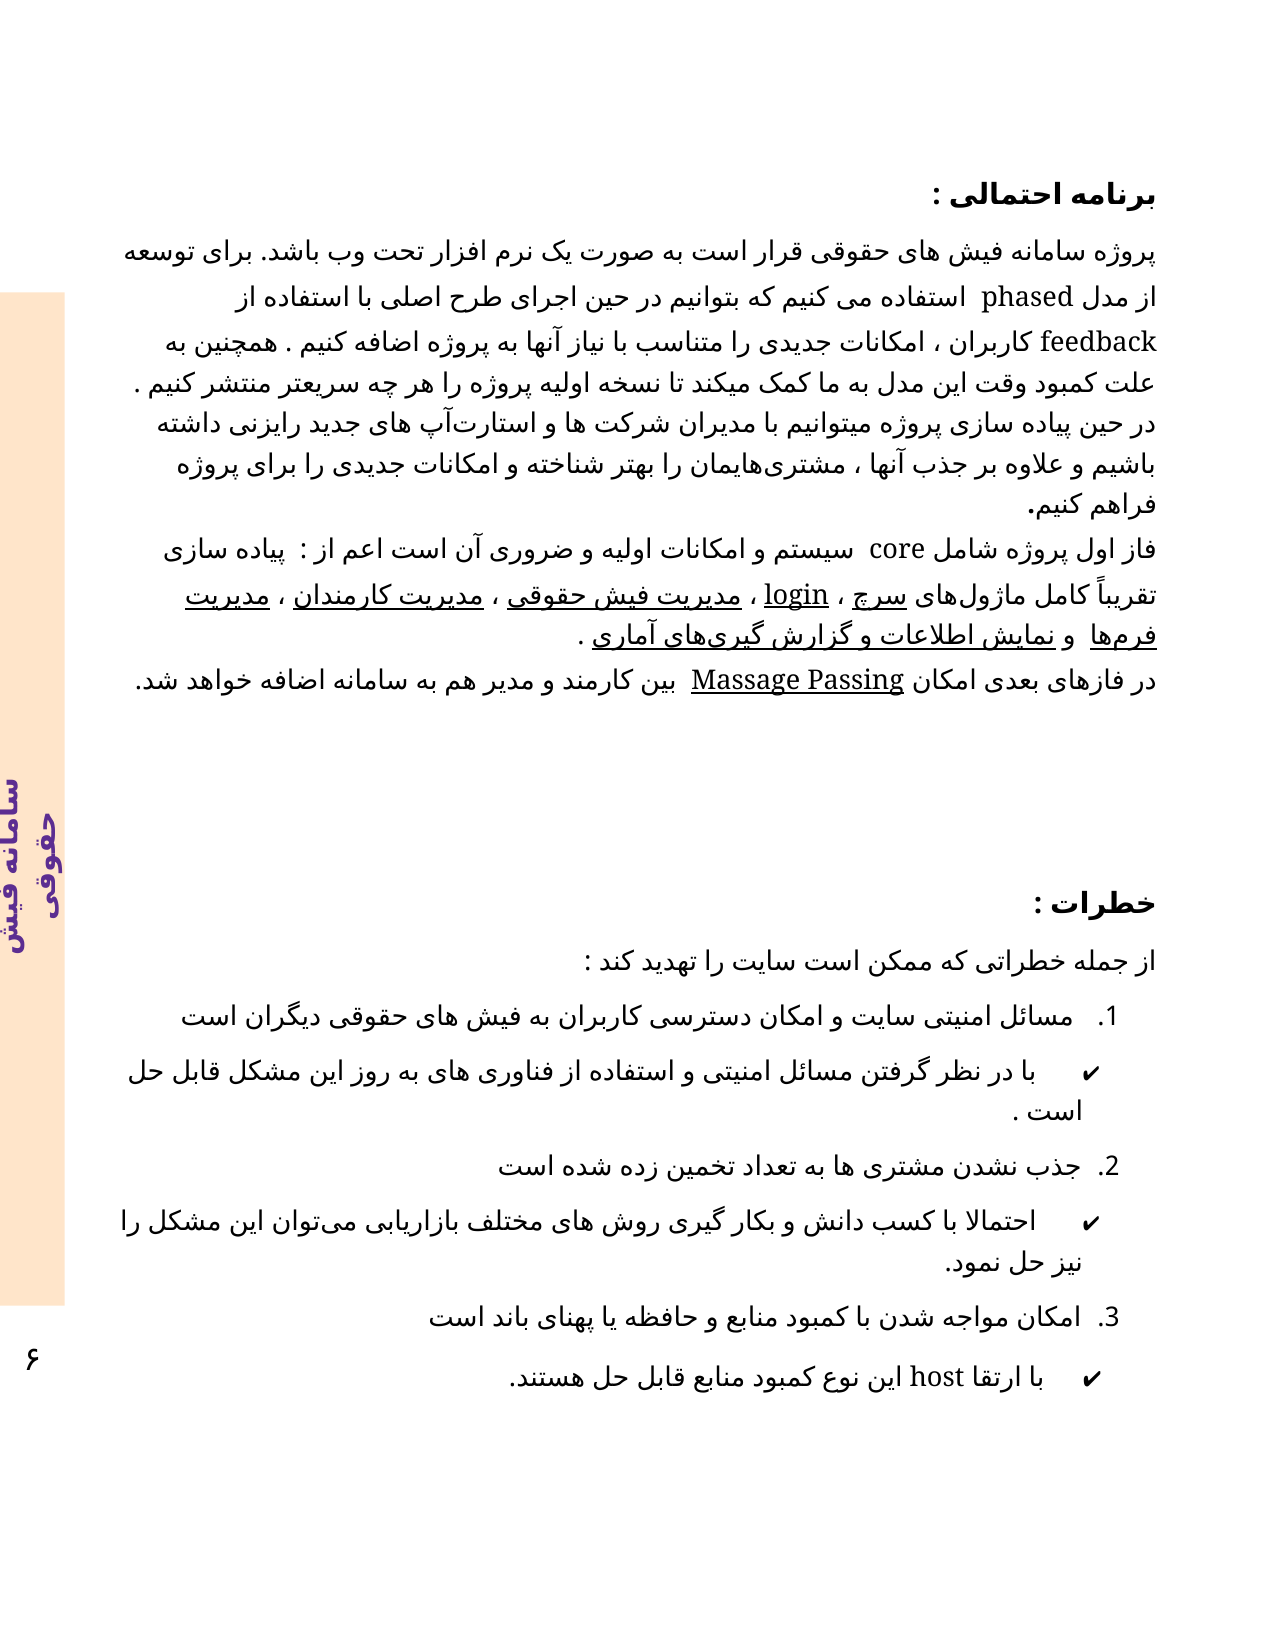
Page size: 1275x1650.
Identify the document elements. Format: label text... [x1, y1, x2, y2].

text خطرات : [118, 887, 1157, 925]
list با ارتقا host این نوع کمبود منابع قابل حل هستند. [118, 1357, 1083, 1397]
text برنامه‌ احتمالی : [118, 178, 1157, 216]
text پروژه سامانه فیش های حقوقی قرار است به صورت یک نرم افزار تحت وب باشد. برای توسعه از مدل phased استفاده می کنیم که بتوانیم در حین اجرای طرح اصلی با استفاده از feedback کاربران ، امکانات جدیدی را متناسب با نیاز آنها به پروژه اضافه کنیم . همچنین به علت کمبود وقت این مدل به ما کمک میکند تا نسخه اولیه پروژه را هر چه سریعتر منتشر کنیم . در حین پیاده سازی پروژه میتوانیم با مدیران شرکت ها و استارت‌آپ های جدید رایزنی داشته باشیم و علاوه بر جذب آنها ، مشتری‌هایمان را بهتر شناخته و امکانات جدیدی را برای پروژه فراهم کنیم. [118, 237, 1157, 525]
list امکان مواجه شدن با کمبود منابع و حافظه یا پهنای باند است [118, 1302, 1119, 1337]
text از جمله خطراتی که ممکن است سایت را تهدید کند : [118, 946, 1157, 981]
list جذب نشدن مشتری ها به تعداد تخمین زده شده است [118, 1151, 1119, 1187]
text در فازهای بعدی امکان Massage Passing بین کارمند و مدیر هم به سامانه اضافه خواهد شد. [118, 661, 1157, 701]
list احتمالا با کسب دانش و بکار گیری روش های مختلف بازاریابی می‌توان‌ این مشکل را نیز حل نمود. [118, 1207, 1083, 1282]
list مسائل امنیتی سایت و امکان دسترسی کاربران به فیش های حقوقی دیگران است [118, 1001, 1119, 1036]
list با در نظر گرفتن مسائل امنیتی و استفاده از فناوری های به روز این مشکل قابل حل است . [118, 1056, 1083, 1132]
text فاز اول پروژه شامل core سیستم و امکانات اولیه و ضروری‌ آن است اعم از : پیاده سازی تقریباً کامل ماژول‌های سرچ ، login ، مدیریت فیش حقوقی ، مدیریت کارمندان ، مدیریت فرم‌ها و نمایش اطلاعات و گزارش گیری‌های آماری . [118, 530, 1157, 656]
